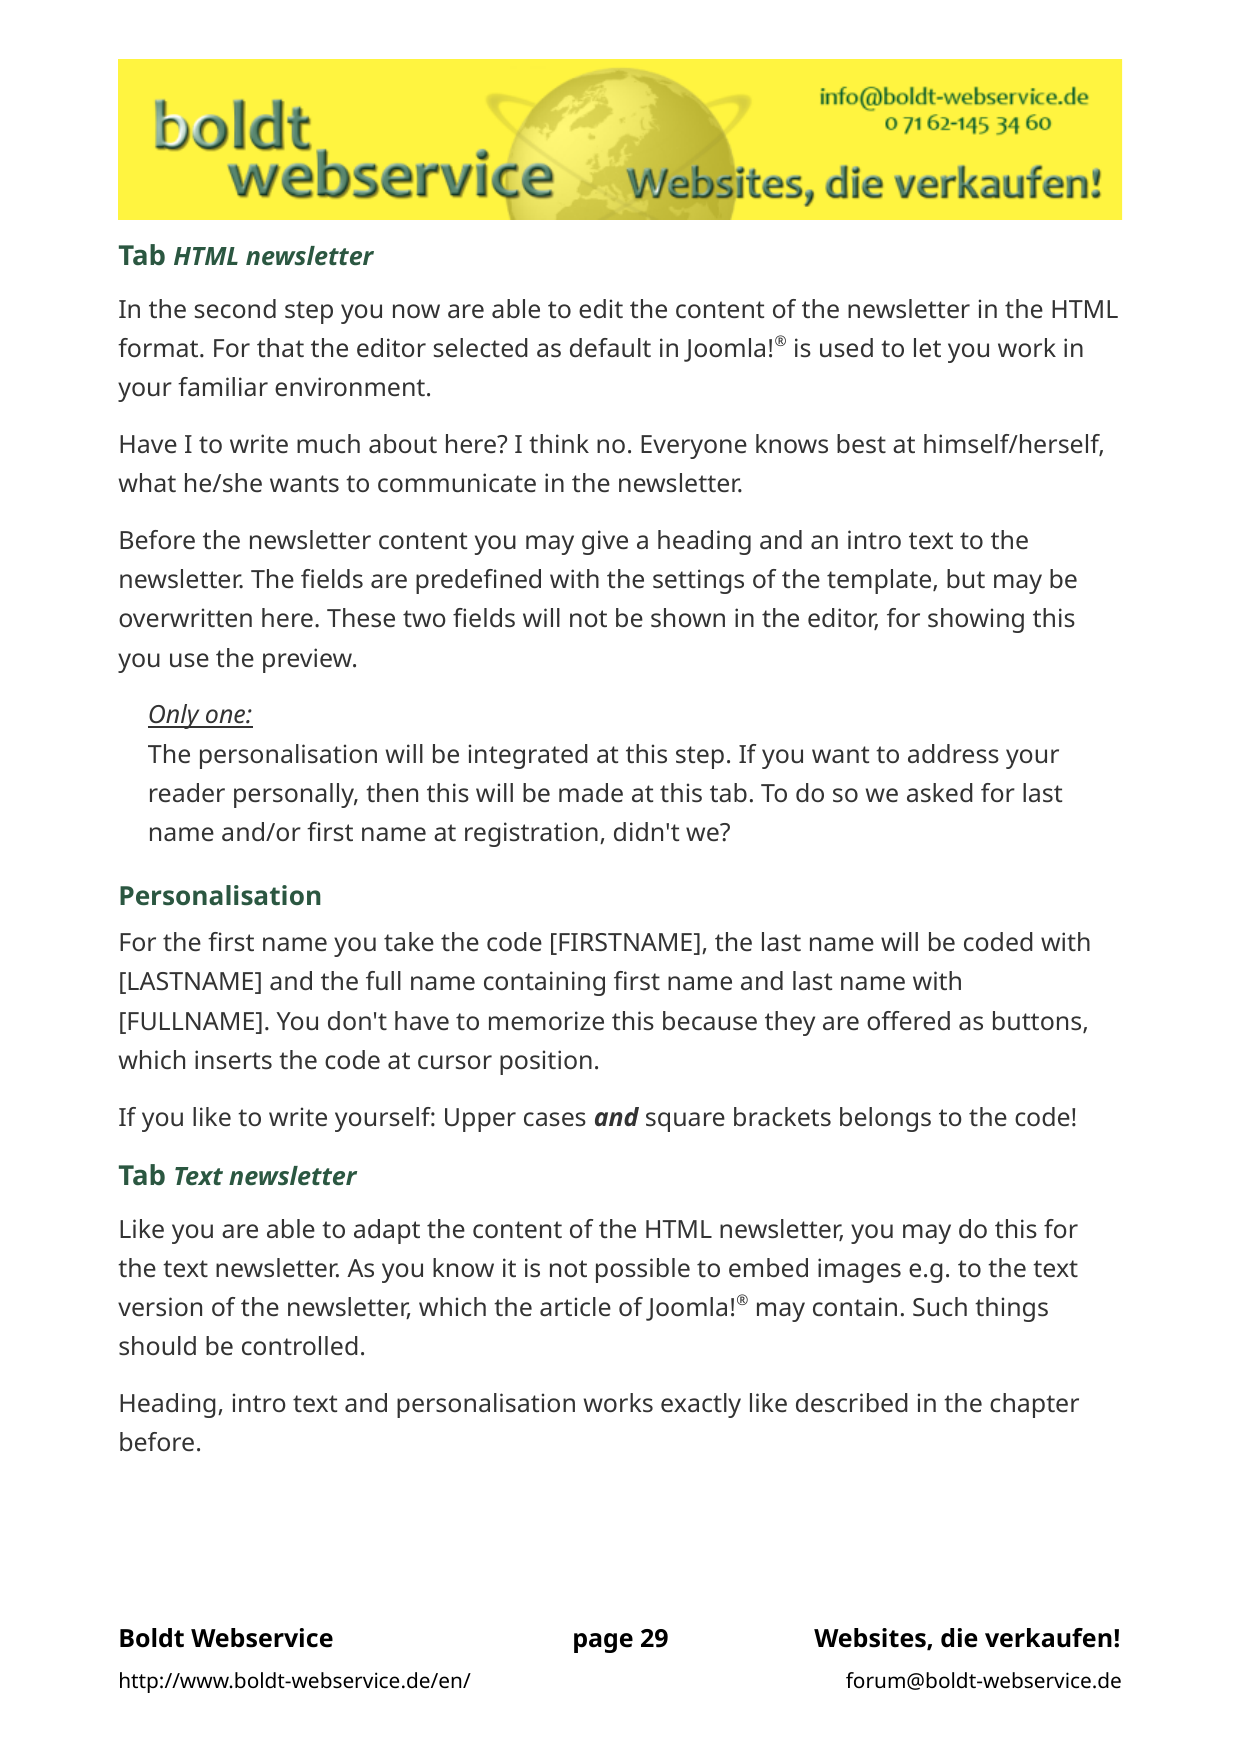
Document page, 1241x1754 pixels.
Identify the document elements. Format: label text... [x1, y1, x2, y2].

text If you like to write yourself: Upper cases and square brackets belongs to the code! [118, 1099, 1122, 1133]
text Have I to write much about here? I think no. Everyone knows best at himself/herself, what he/she wants to communicate in the newsletter. [118, 427, 1122, 500]
text For the first name you take the code [FIRSTNAME], the last name will be coded with [LASTNAME] and the full name containing first name and last name with [FULLNAME]. You don't have to memorize this because they are offered as buttons, which inserts the code at cursor position. [118, 925, 1122, 1076]
text Heading, intro text and personalisation works exactly like described in the chapter before. [118, 1386, 1122, 1459]
text Only one: The personalisation will be integrated at this step. If you want to address your reader personally, then this will be made at this tab. To do so we asked for last name and/or first name at registration, didn't we? [148, 697, 1122, 849]
subtitle Tab Text newsletter [118, 1156, 1122, 1194]
subtitle Tab HTML newsletter [118, 236, 1122, 274]
text Before the newsletter content you may give a heading and an intro text to the newsletter. The fields are predefined with the settings of the template, but may be overwritten here. These two fields will not be shown in the editor, for showing this you use the preview. [118, 523, 1122, 674]
text In the second step you now are able to edit the content of the newsletter in the HTML format. For that the editor selected as default in Joomla!® is used to let you work in your familiar environment. [118, 291, 1122, 404]
picture [118, 59, 1123, 220]
subtitle Personalisation [118, 877, 1122, 913]
text Like you are able to adapt the content of the HTML newsletter, you may do this for the text newsletter. As you know it is not possible to embed images e.g. to the text version of the newsletter, which the article of Joomla!® may contain. Such things should be controlled. [118, 1211, 1122, 1363]
